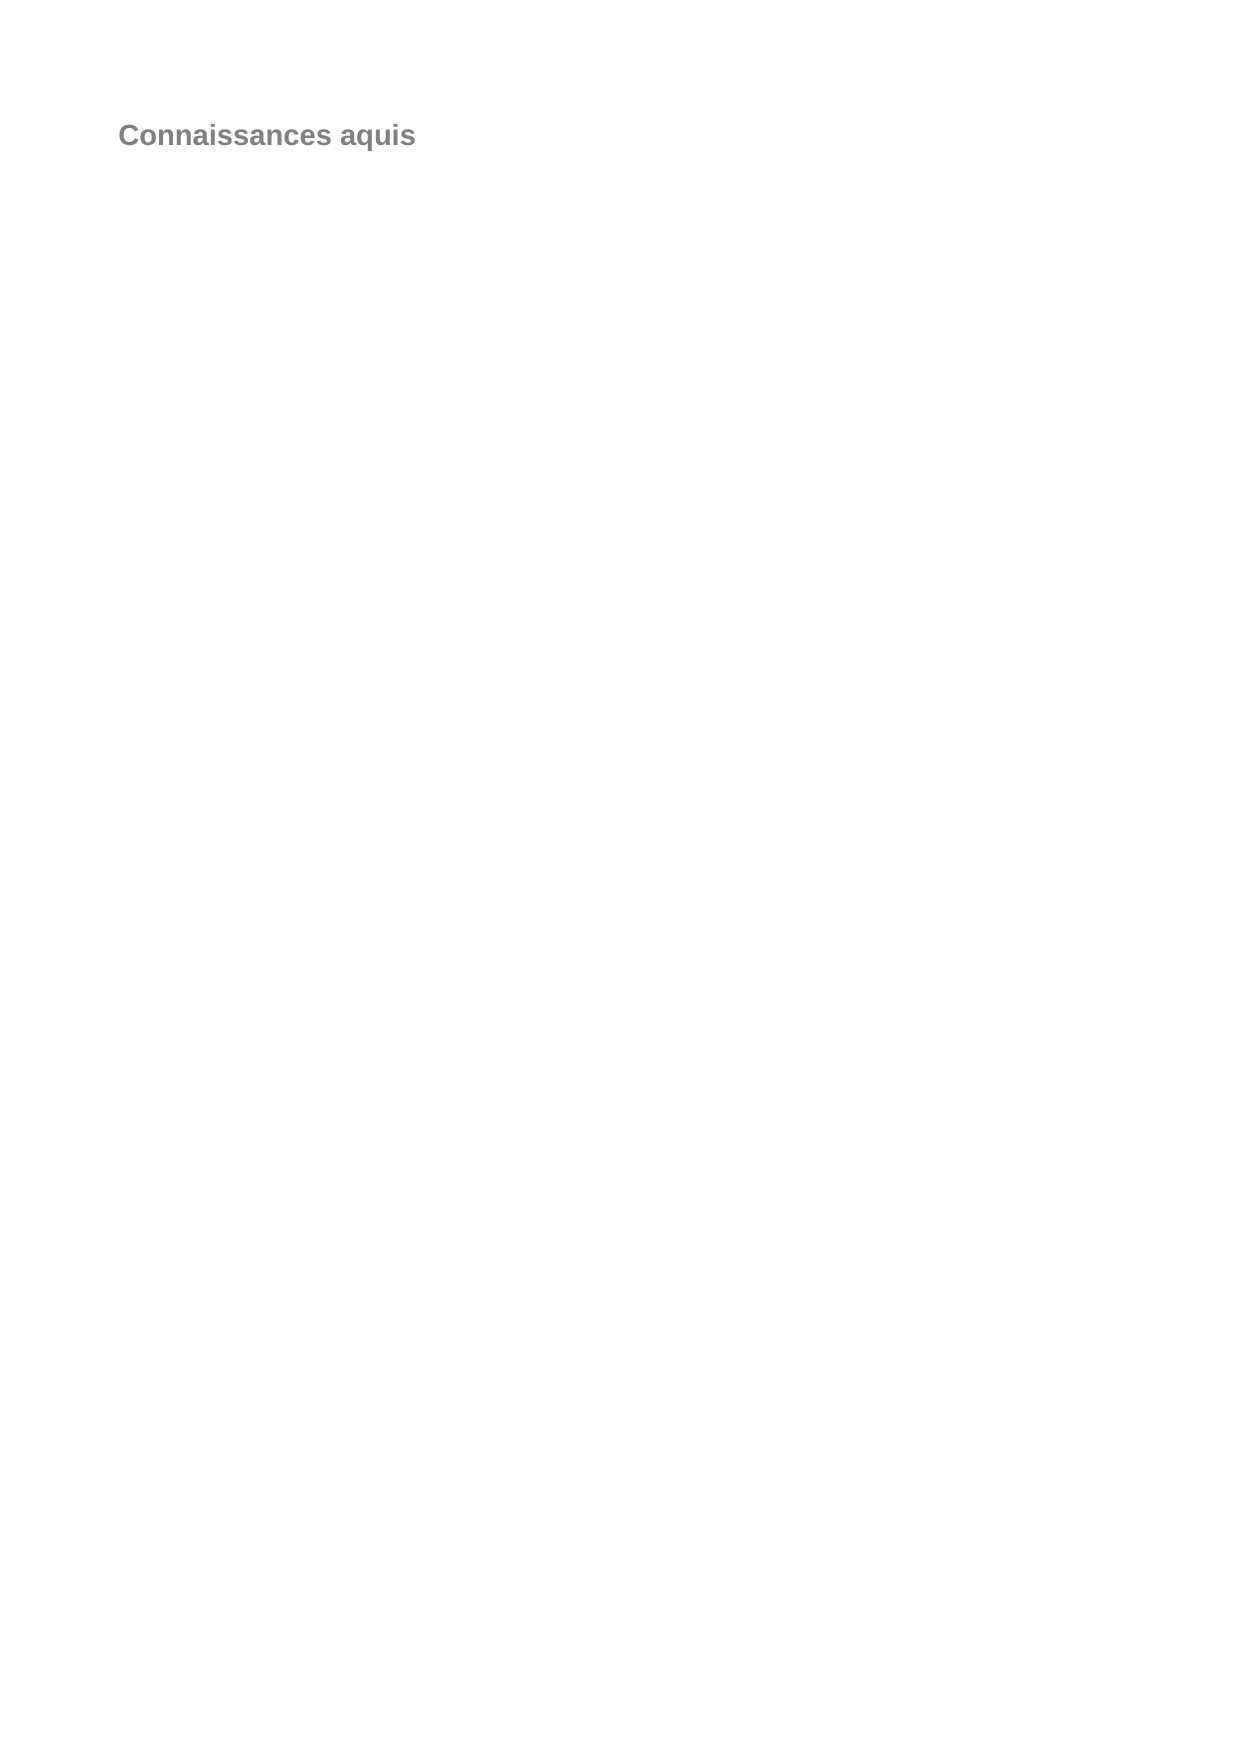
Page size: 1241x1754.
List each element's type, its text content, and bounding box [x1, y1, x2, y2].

subtitle Connaissances aquis [118, 118, 1122, 152]
